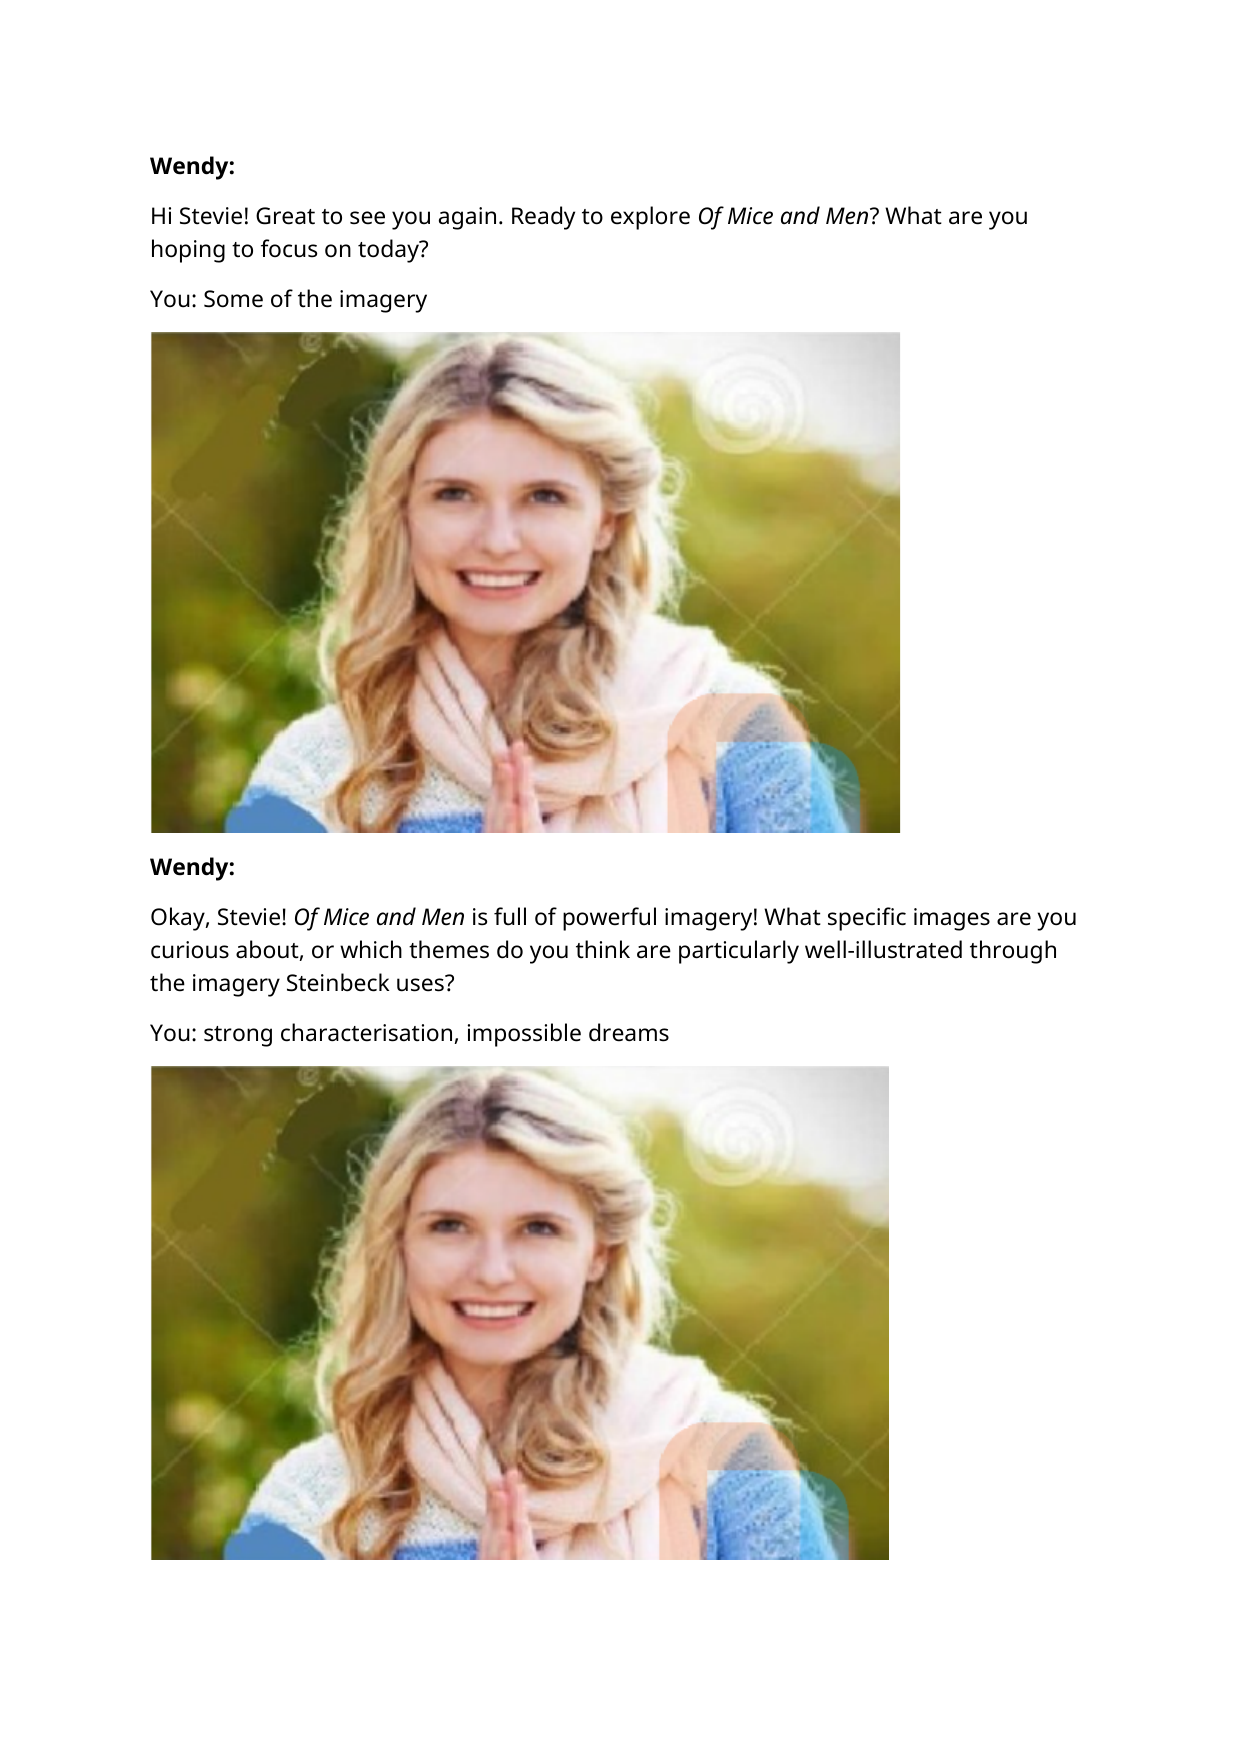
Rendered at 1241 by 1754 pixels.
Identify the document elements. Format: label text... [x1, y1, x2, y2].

text Wendy: [150, 150, 1090, 181]
text Wendy: [150, 851, 1090, 882]
text Hi Stevie! Great to see you again. Ready to explore Of Mice and Men? What are you hoping to focus on today? [150, 200, 1090, 264]
text Okay, Stevie! Of Mice and Men is full of powerful imagery! What specific images are you curious about, or which themes do you think are particularly well-illustrated through the imagery Steinbeck uses? [150, 901, 1090, 998]
text You: Some of the imagery [150, 283, 1090, 314]
text You: strong characterisation, impossible dreams [150, 1017, 1090, 1048]
